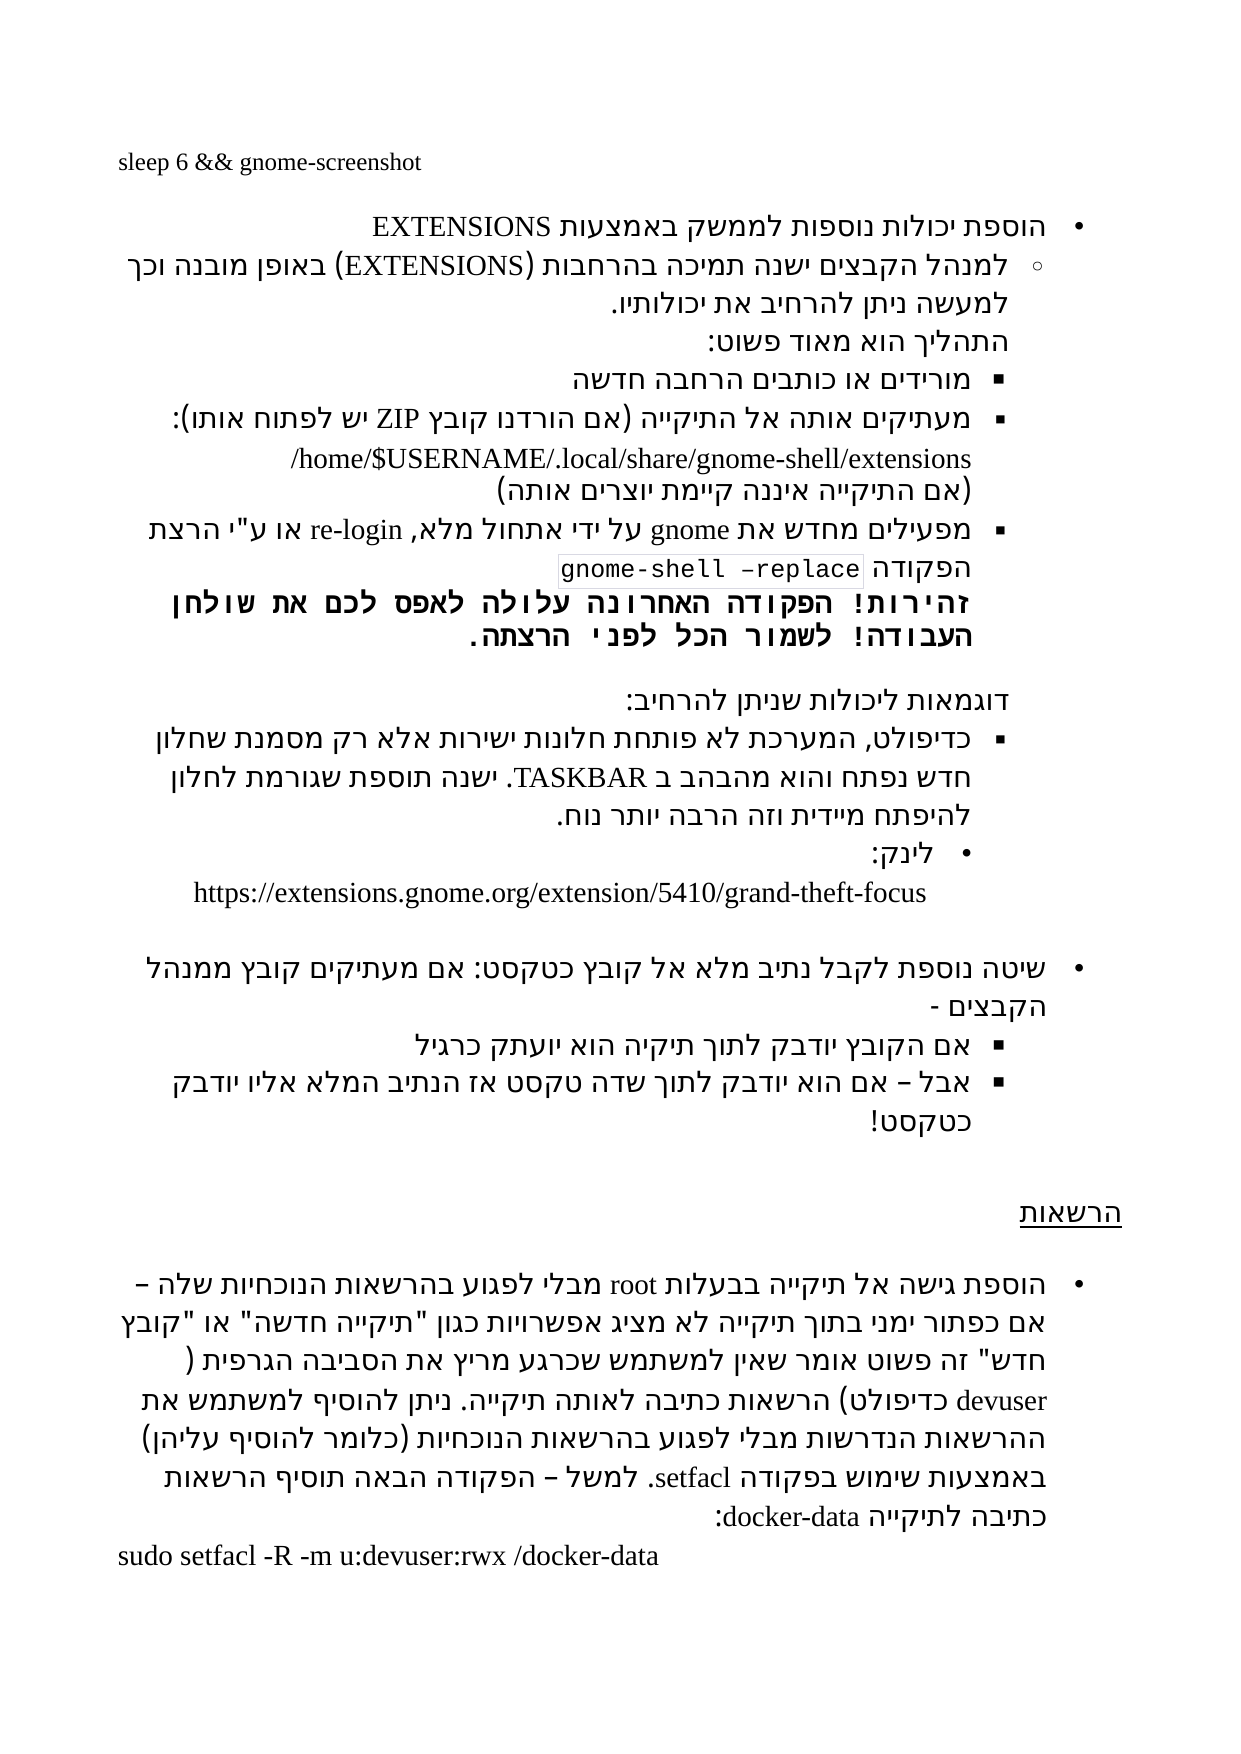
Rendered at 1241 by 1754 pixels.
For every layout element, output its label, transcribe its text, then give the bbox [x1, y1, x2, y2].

text sleep 6 && gnome-screenshot [118, 147, 1122, 176]
list לינק: [118, 837, 972, 876]
text הרשאות [118, 1196, 1122, 1234]
list שיטה נוספת לקבל נתיב מלא אל קובץ כטקסט: אם מעתיקים קובץ ממנהל הקבצים - [118, 953, 1084, 1029]
list מורידים או כותבים הרחבה חדשה [118, 363, 1009, 402]
list (אם התיקייה איננה קיימת יוצרים אותה) [118, 474, 1009, 512]
list מעתיקים אותה אל התיקייה (אם הורדנו קובץ ZIP יש לפתוח אותו): [118, 402, 1009, 441]
list כדיפולט, המערכת לא פותחת חלונות ישירות אלא רק מסמנת שחלון חדש נפתח והוא מהבהב ב TASKBAR. ישנה תוספת שגורמת לחלון להיפתח מיידית וזה הרבה יותר נוח. [118, 722, 1009, 837]
list מפעילים מחדש את gnome על ידי אתחול מלא, re-login או ע"י הרצת הפקודה gnome-shell –replace [118, 512, 1009, 589]
list הוספת יכולות נוספות לממשק באמצעות EXTENSIONS [118, 209, 1084, 248]
list זהירות! הפקודה האחרונה עלולה לאפס לכם את שולחן העבודה! לשמור הכל לפני הרצתה. [118, 589, 1009, 656]
list הוספת גישה אל תיקייה בבעלות root מבלי לפגוע בהרשאות הנוכחיות שלה – אם כפתור ימני בתוך תיקייה לא מציג אפשרויות כגון "תיקייה חדשה" או "קובץ חדש" זה פשוט אומר שאין למשתמש שכרגע מריץ את הסביבה הגרפית (devuser כדיפולט) הרשאות כתיבה לאותה תיקייה. ניתן להוסיף למשתמש את ההרשאות הנדרשות מבלי לפגוע בהרשאות הנוכחיות (כלומר להוסיף עליהן) באמצעות שימוש בפקודה setfacl. למשל – הפקודה הבאה תוסיף הרשאות כתיבה לתיקייה docker-data: [118, 1267, 1084, 1538]
list אבל – אם הוא יודבק לתוך שדה טקסט אז הנתיב המלא אליו יודבק כטקסט! [118, 1067, 1009, 1143]
list home/$USERNAME/.local/share/gnome-shell/extensions/ [118, 441, 1009, 474]
list דוגמאות ליכולות שניתן להרחיב: [118, 684, 1047, 722]
list למנהל הקבצים ישנה תמיכה בהרחבות (EXTENSIONS) באופן מובנה וכך למעשה ניתן להרחיב את יכולותיו. [118, 248, 1047, 326]
list אם הקובץ יודבק לתוך תיקיה הוא יועתק כרגיל [118, 1029, 1009, 1067]
list https://extensions.gnome.org/extension/5410/grand-theft-focus [118, 876, 972, 953]
list sudo setfacl -R -m u:devuser:rwx /docker-data [118, 1538, 1084, 1572]
list התהליך הוא מאוד פשוט: [118, 326, 1047, 363]
